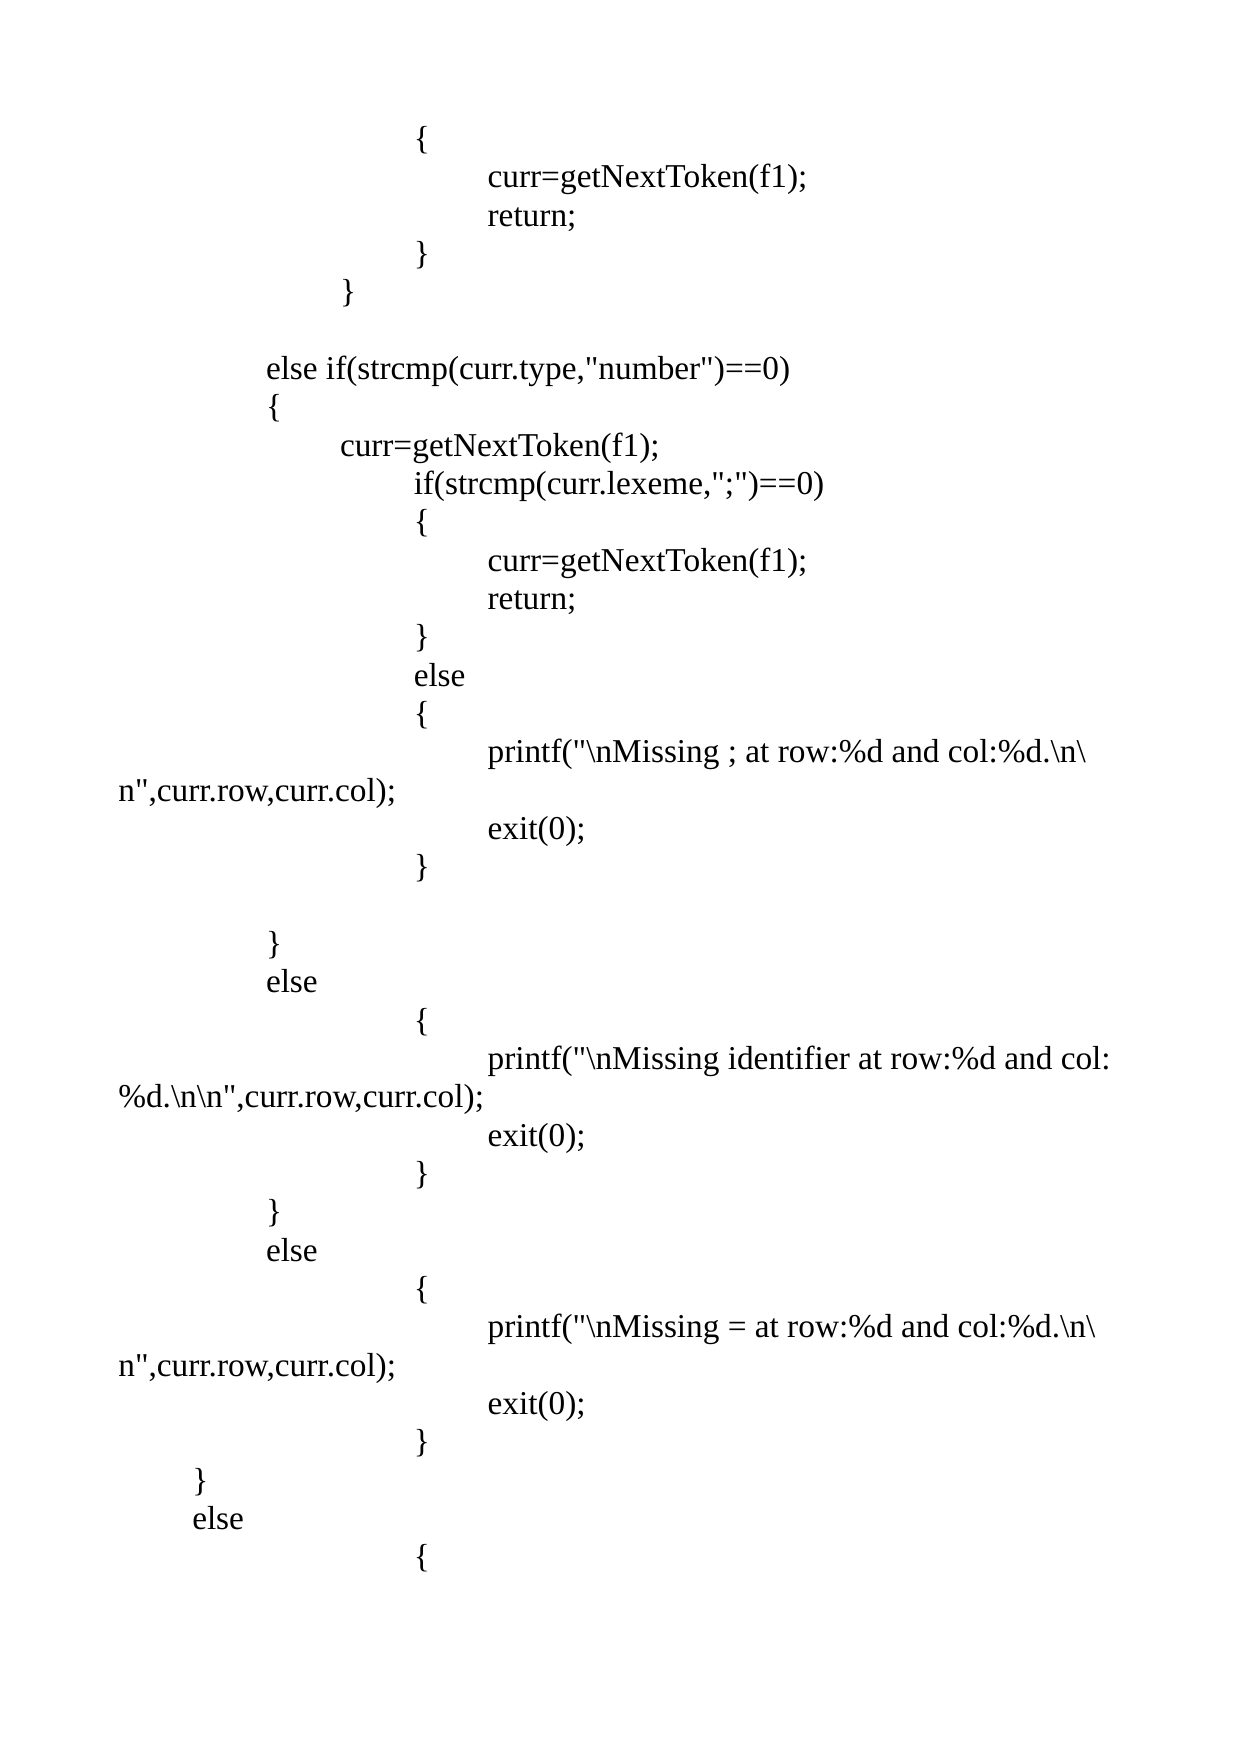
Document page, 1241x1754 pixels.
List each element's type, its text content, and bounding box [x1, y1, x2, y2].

text { [118, 118, 1122, 156]
text { [118, 386, 1122, 425]
text printf("\nMissing = at row:%d and col:%d.\n\n",curr.row,curr.col); [118, 1306, 1122, 1383]
text return; [118, 578, 1122, 616]
text curr=getNextToken(f1); [118, 540, 1122, 578]
text exit(0); [118, 1115, 1122, 1153]
text printf("\nMissing ; at row:%d and col:%d.\n\n",curr.row,curr.col); [118, 731, 1122, 808]
text exit(0); [118, 808, 1122, 846]
text } [118, 1191, 1122, 1230]
text } [118, 271, 1122, 310]
text { [118, 693, 1122, 731]
text } [118, 1421, 1122, 1460]
text { [118, 1268, 1122, 1306]
text { [118, 1000, 1122, 1038]
text return; [118, 195, 1122, 233]
text else if(strcmp(curr.type,"number")==0) [118, 348, 1122, 386]
text else [118, 655, 1122, 693]
text { [118, 501, 1122, 540]
text else [118, 961, 1122, 1000]
text } [118, 616, 1122, 655]
text else [118, 1230, 1122, 1268]
text } [118, 923, 1122, 961]
text } [118, 846, 1122, 885]
text exit(0); [118, 1383, 1122, 1421]
text curr=getNextToken(f1); [118, 156, 1122, 195]
text } [118, 1153, 1122, 1191]
text if(strcmp(curr.lexeme,";")==0) [118, 463, 1122, 501]
text } [118, 1460, 1122, 1498]
text curr=getNextToken(f1); [118, 425, 1122, 463]
text } [118, 233, 1122, 271]
text { [118, 1536, 1122, 1575]
text else [118, 1498, 1122, 1536]
text printf("\nMissing identifier at row:%d and col:%d.\n\n",curr.row,curr.col); [118, 1038, 1122, 1115]
